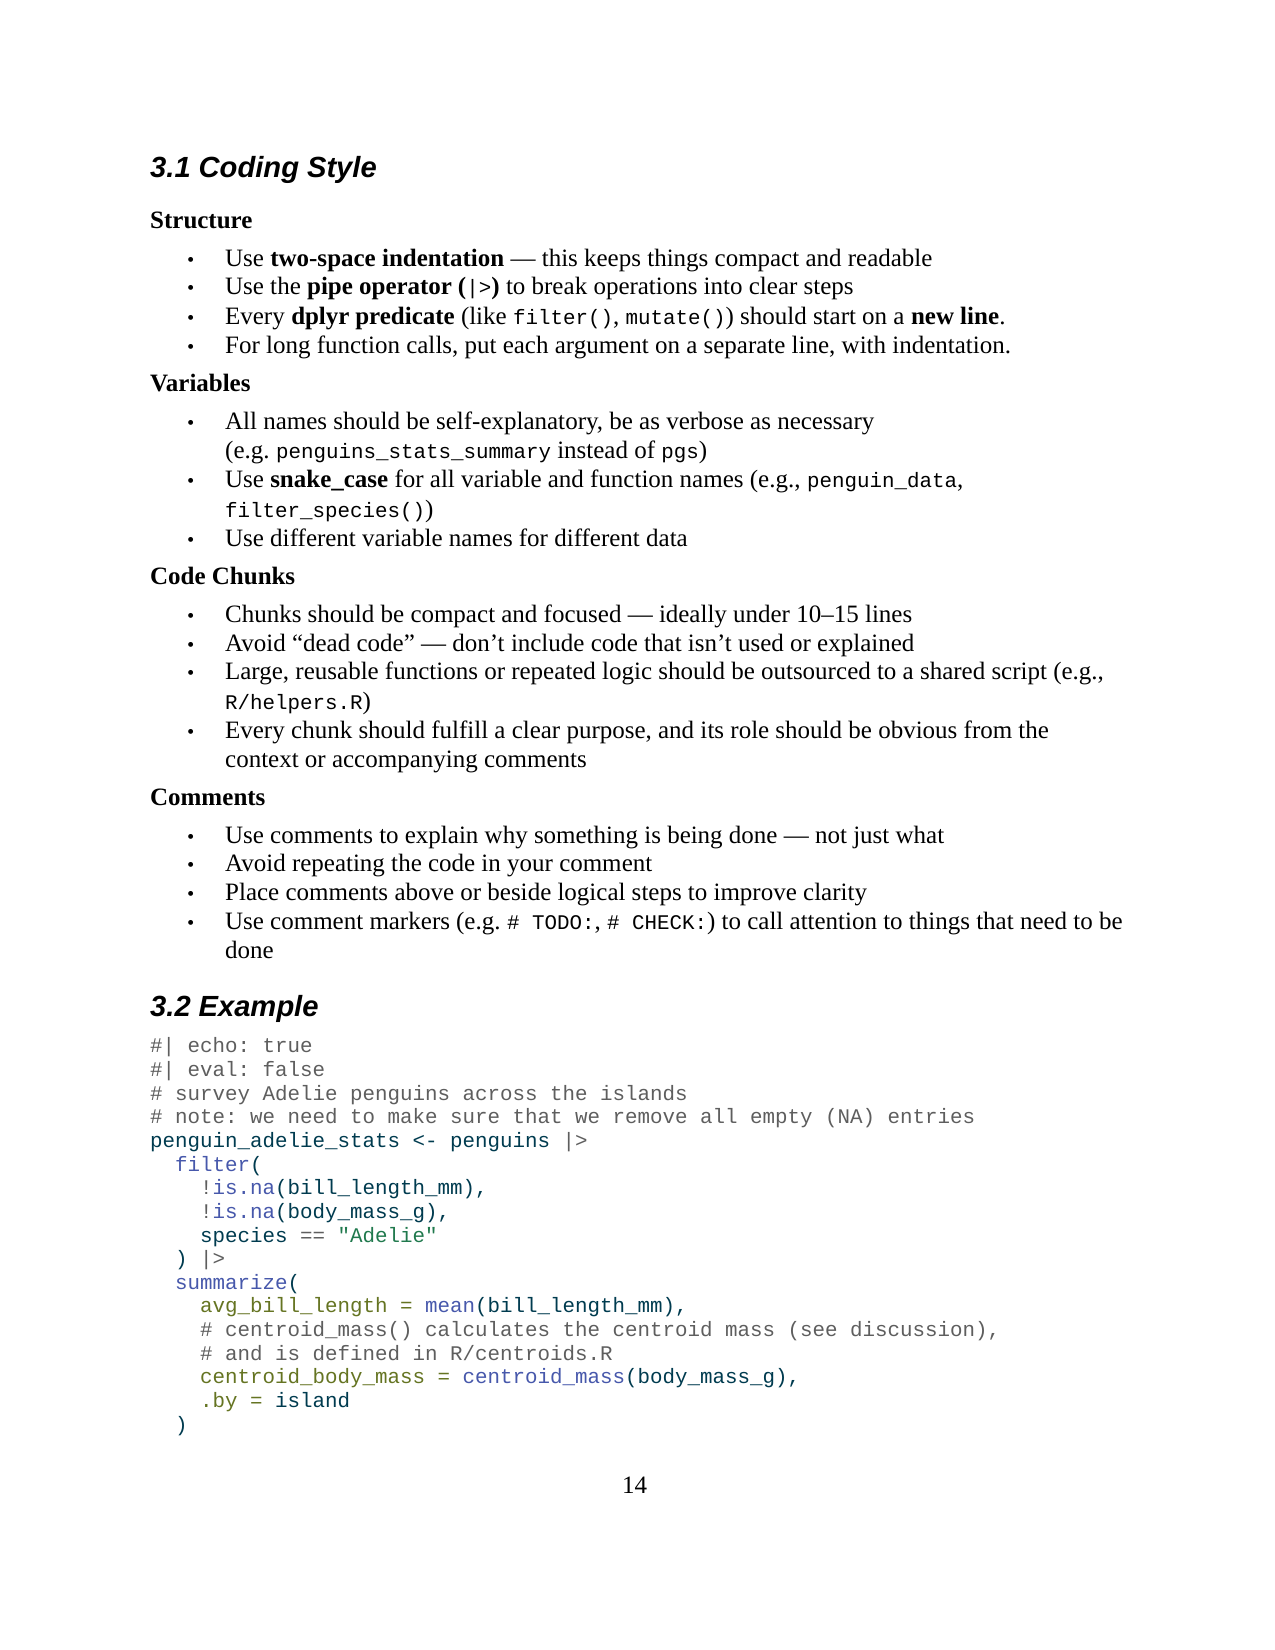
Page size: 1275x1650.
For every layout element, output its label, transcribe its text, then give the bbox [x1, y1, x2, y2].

list Avoid repeating the code in your comment [187, 848, 1125, 877]
text # note: we need to make sure that we remove all empty (NA) entries [150, 1106, 1125, 1130]
text !is.na(bill_length_mm), [150, 1177, 1125, 1201]
subtitle 3.2 Example [150, 989, 1125, 1023]
text avg_bill_length = mean(bill_length_mm), [150, 1296, 1125, 1319]
subtitle 3.1 Coding Style [150, 150, 1125, 183]
list Use snake_case for all variable and function names (e.g., penguin_data, filter_species()) [187, 464, 1125, 523]
text Variables [150, 368, 1125, 397]
text # survey Adelie penguins across the islands [150, 1083, 1125, 1106]
text summarize( [150, 1272, 1125, 1296]
text .by = island [150, 1390, 1125, 1414]
text ) |> [150, 1248, 1125, 1272]
text species == "Adelie" [150, 1224, 1125, 1248]
list Use the pipe operator (|>) to break operations into clear steps [187, 271, 1125, 301]
list Use comments to explain why something is being done — not just what [187, 820, 1125, 848]
text Comments [150, 782, 1125, 811]
text # centroid_mass() calculates the centroid mass (see discussion), [150, 1319, 1125, 1343]
list Large, reusable functions or repeated logic should be outsourced to a shared script (e.g., R/helpers.R) [187, 656, 1125, 716]
text penguin_adelie_stats <- penguins |> [150, 1130, 1125, 1154]
text # and is defined in R/centroids.R [150, 1343, 1125, 1366]
list Every chunk should fulfill a clear purpose, and its role should be obvious from the context or accompanying comments [187, 716, 1125, 773]
list Use two-space indentation — this keeps things compact and readable [187, 243, 1125, 271]
list Avoid “dead code” — don’t include code that isn’t used or explained [187, 628, 1125, 656]
list Place comments above or beside logical steps to improve clarity [187, 877, 1125, 906]
text centroid_body_mass = centroid_mass(body_mass_g), [150, 1366, 1125, 1390]
list Every dplyr predicate (like filter(), mutate()) should start on a new line. [187, 301, 1125, 331]
text Structure [150, 205, 1125, 234]
text #| echo: true [150, 1035, 1125, 1059]
list All names should be self-explanatory, be as verbose as necessary (e.g. penguins_stats_summary instead of pgs) [187, 406, 1125, 464]
list Use different variable names for different data [187, 523, 1125, 552]
text #| eval: false [150, 1059, 1125, 1083]
list Chunks should be compact and focused — ideally under 10–15 lines [187, 599, 1125, 628]
text Code Chunks [150, 561, 1125, 590]
list For long function calls, put each argument on a separate line, with indentation. [187, 331, 1125, 359]
list Use comment markers (e.g. # TODO:, # CHECK:) to call attention to things that need to be done [187, 906, 1125, 964]
text filter( [150, 1154, 1125, 1177]
text !is.na(body_mass_g), [150, 1201, 1125, 1224]
text ) [150, 1414, 1125, 1437]
